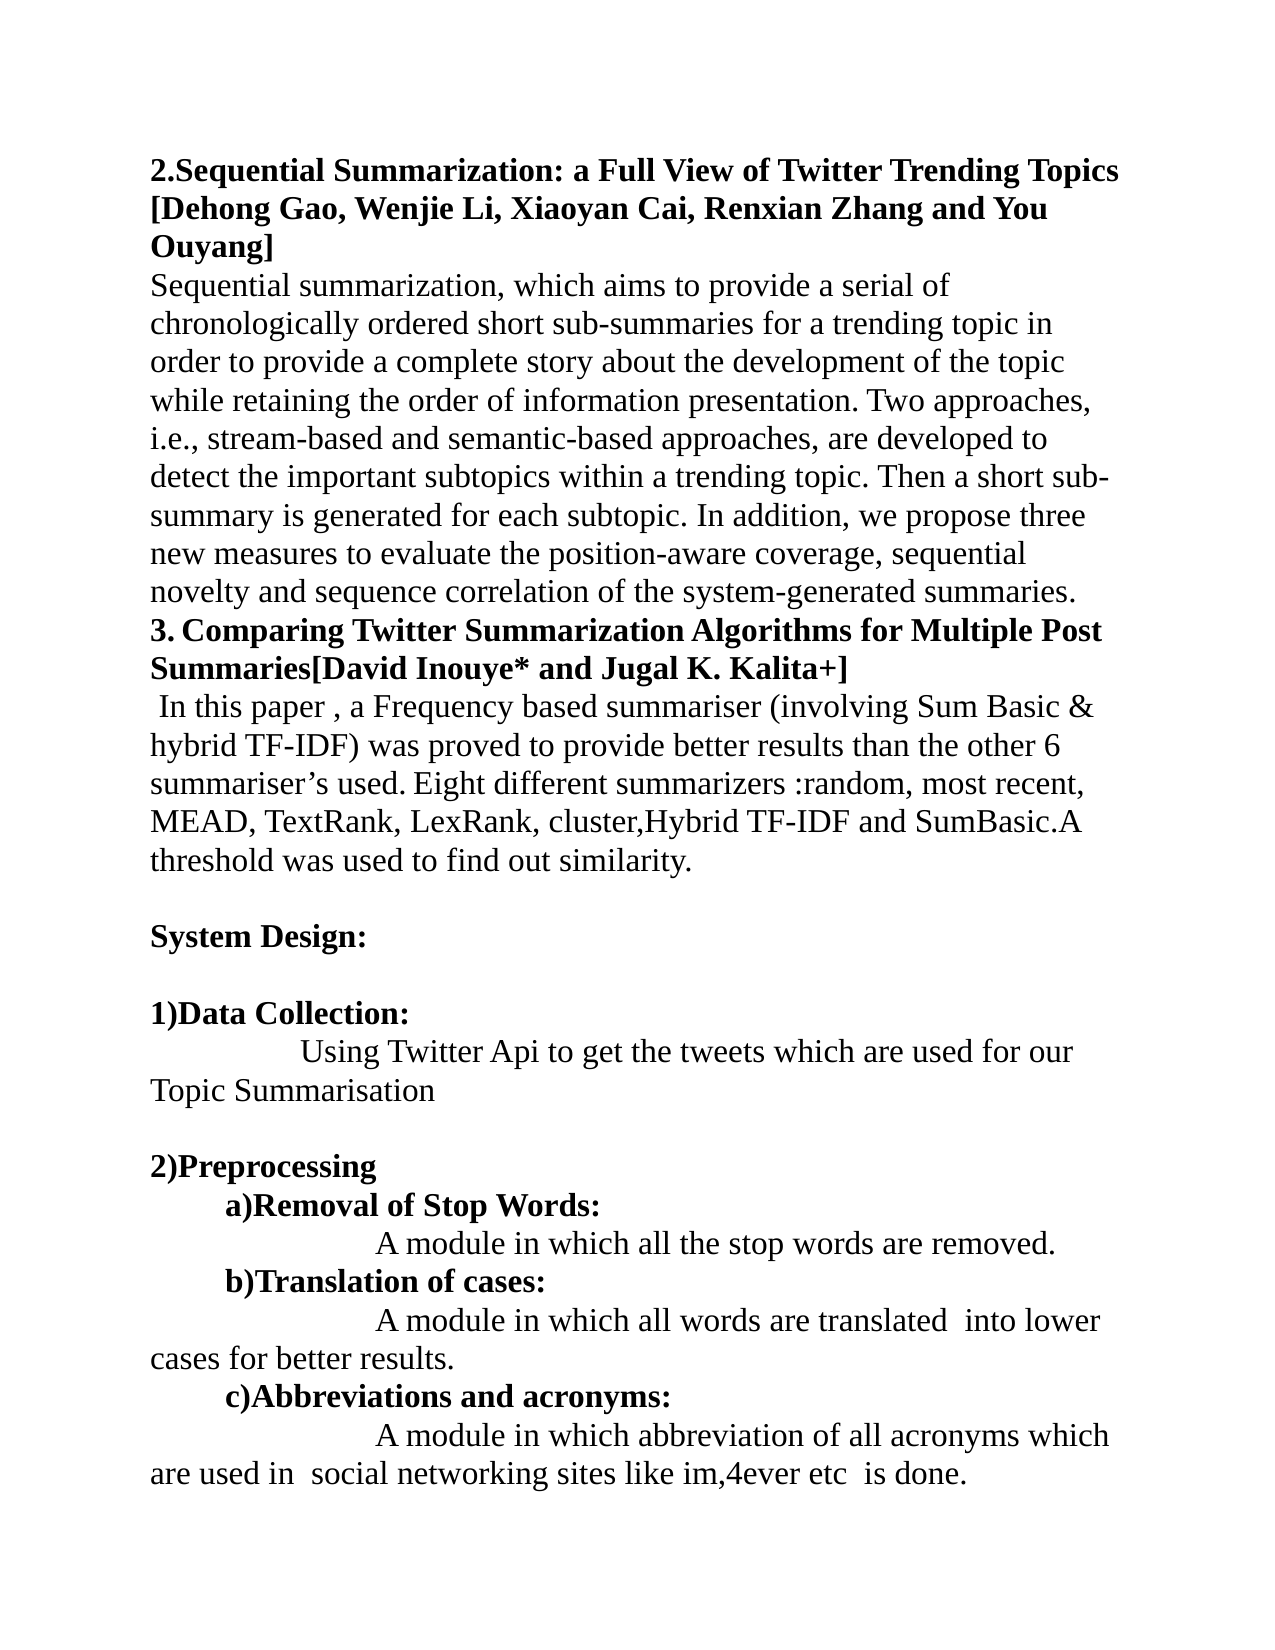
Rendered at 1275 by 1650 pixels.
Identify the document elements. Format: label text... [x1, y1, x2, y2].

text c)Abbreviations and acronyms: A module in which abbreviation of all acronyms which are used in social networking sites like im,4ever etc is done. [150, 1377, 1125, 1492]
text 1)Data Collection: [150, 993, 1125, 1032]
text 3. Comparing Twitter Summarization Algorithms for Multiple Post Summaries[David Inouye* and Jugal K. Kalita+] [150, 610, 1125, 687]
text Sequential summarization, which aims to provide a serial of chronologically ordered short sub-summaries for a trending topic in order to provide a complete story about the development of the topic while retaining the order of information presentation. Two approaches, i.e., stream-based and semantic-based approaches, are developed to detect the important subtopics within a trending topic. Then a short sub-summary is generated for each subtopic. In addition, we propose three new measures to evaluate the position-aware coverage, sequential novelty and sequence correlation of the system-generated summaries. [150, 265, 1125, 610]
text In this paper , a Frequency based summariser (involving Sum Basic & hybrid TF-IDF) was proved to provide better results than the other 6 summariser’s used. Eight different summarizers :random, most recent, MEAD, TextRank, LexRank, cluster,Hybrid TF-IDF and SumBasic.A threshold was used to find out similarity. [150, 687, 1125, 878]
text b)Translation of cases: [150, 1262, 1125, 1300]
text Using Twitter Api to get the tweets which are used for our Topic Summarisation [150, 1032, 1125, 1108]
text 2.Sequential Summarization: a Full View of Twitter Trending Topics [Dehong Gao, Wenjie Li, Xiaoyan Cai, Renxian Zhang and You Ouyang] [150, 150, 1125, 265]
text A module in which all the stop words are removed. [150, 1223, 1125, 1262]
text A module in which all words are translated into lower cases for better results. [150, 1300, 1125, 1377]
text 2)Preprocessing [150, 1147, 1125, 1185]
text System Design: [150, 917, 1125, 955]
text a)Removal of Stop Words: [150, 1185, 1125, 1223]
